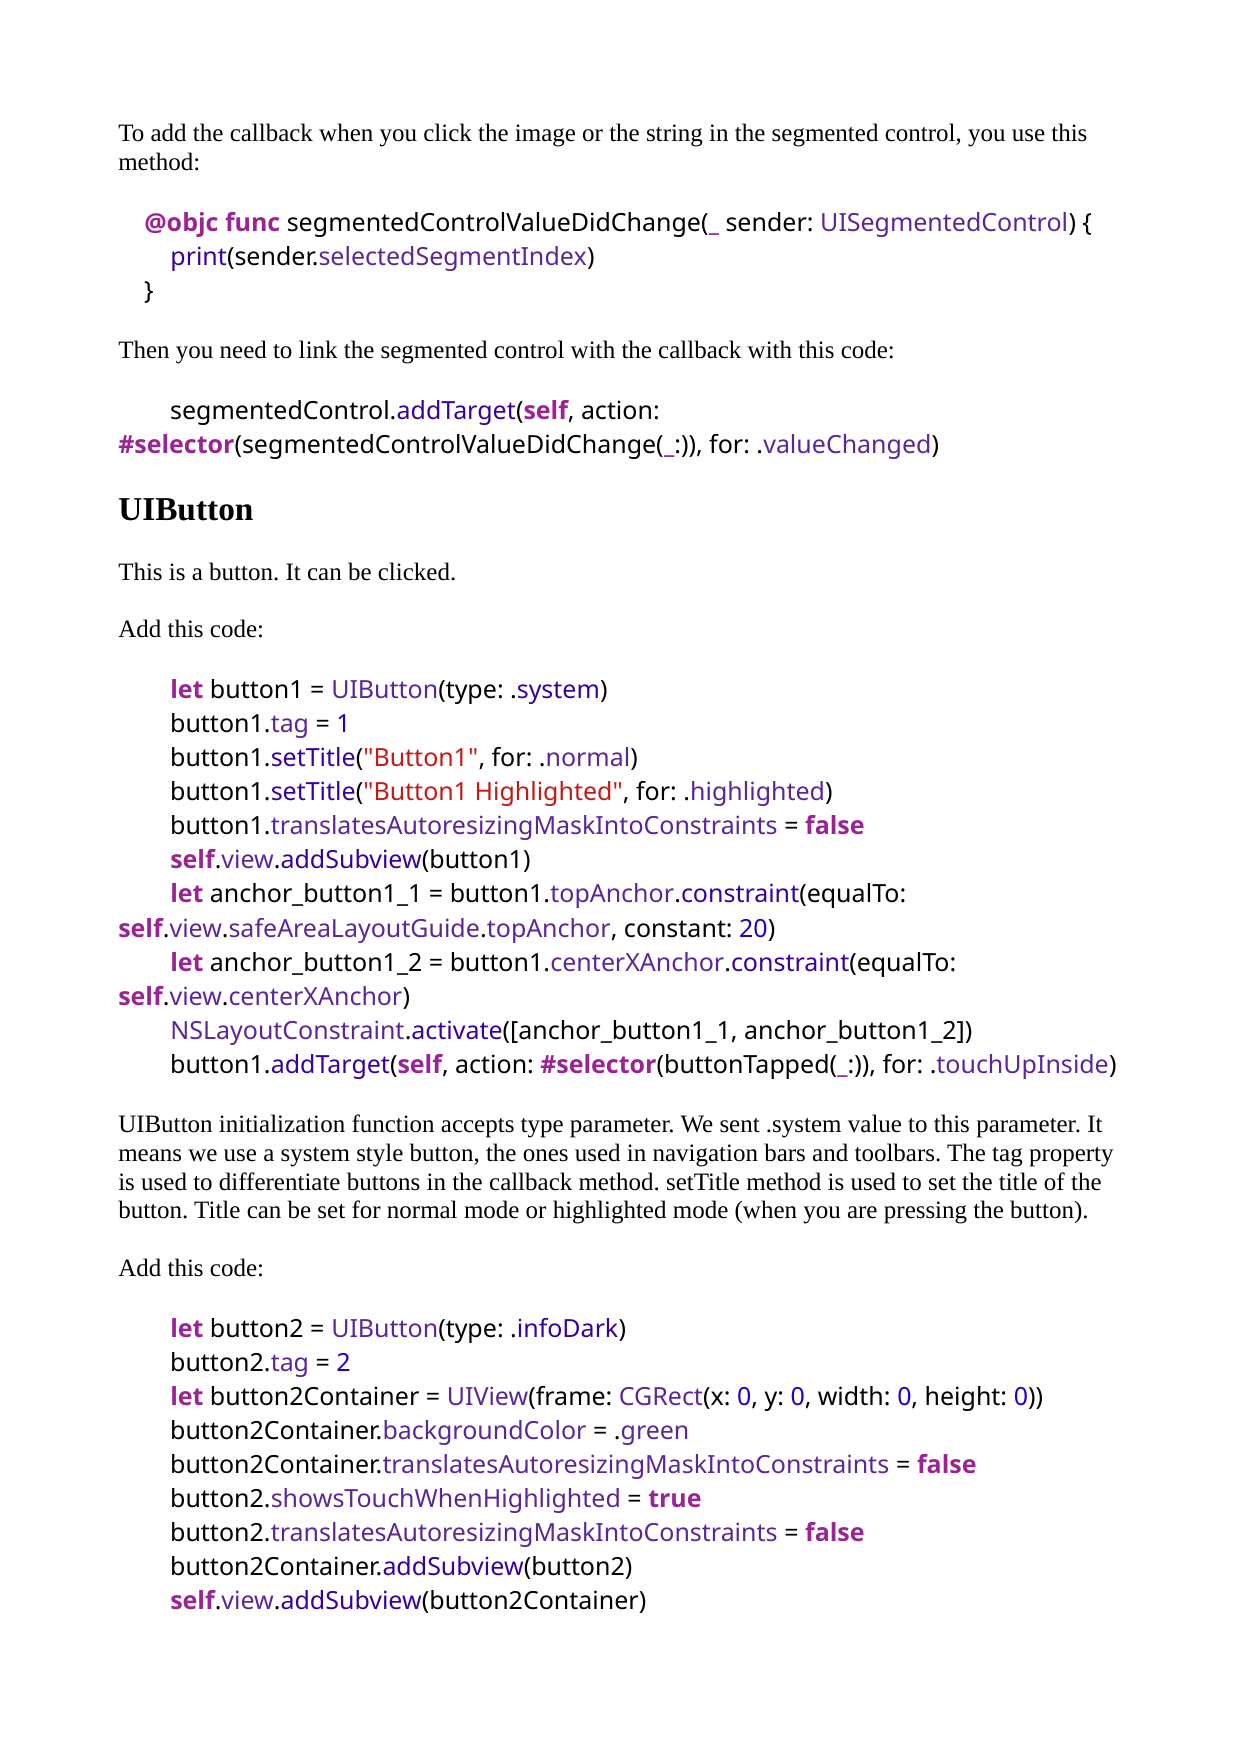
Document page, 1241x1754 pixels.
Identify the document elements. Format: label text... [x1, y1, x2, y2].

text Then you need to link the segmented control with the callback with this code: [118, 335, 1122, 364]
text button2.showsTouchWhenHighlighted = true [118, 1481, 1122, 1515]
text print(sender.selectedSegmentIndex) [118, 238, 1122, 272]
text @objc func segmentedControlValueDidChange(_ sender: UISegmentedControl) { [118, 204, 1122, 238]
text UIButton initialization function accepts type parameter. We sent .system value to this parameter. It means we use a system style button, the ones used in navigation bars and toolbars. The tag property is used to differentiate buttons in the callback method. setTitle method is used to set the title of the button. Title can be set for normal mode or highlighted mode (when you are pressing the button). [118, 1109, 1122, 1224]
text self.view.addSubview(button2Container) [118, 1583, 1122, 1617]
text Add this code: [118, 614, 1122, 643]
text NSLayoutConstraint.activate([anchor_button1_1, anchor_button1_2]) [118, 1012, 1122, 1046]
text let anchor_button1_1 = button1.topAnchor.constraint(equalTo: self.view.safeAreaLayoutGuide.topAnchor, constant: 20) [118, 876, 1122, 944]
text button1.tag = 1 [118, 706, 1122, 740]
text let button2Container = UIView(frame: CGRect(x: 0, y: 0, width: 0, height: 0)) [118, 1379, 1122, 1413]
text button2Container.addSubview(button2) [118, 1549, 1122, 1583]
text To add the callback when you click the image or the string in the segmented control, you use this method: [118, 118, 1122, 176]
text button1.translatesAutoresizingMaskIntoConstraints = false [118, 808, 1122, 842]
text self.view.addSubview(button1) [118, 842, 1122, 876]
text let button2 = UIButton(type: .infoDark) [118, 1311, 1122, 1344]
text button1.setTitle("Button1 Highlighted", for: .highlighted) [118, 774, 1122, 808]
text button1.addTarget(self, action: #selector(buttonTapped(_:)), for: .touchUpInside) [118, 1046, 1122, 1081]
text This is a button. It can be clicked. [118, 557, 1122, 586]
text let button1 = UIButton(type: .system) [118, 672, 1122, 706]
text segmentedControl.addTarget(self, action: #selector(segmentedControlValueDidChange(_:)), for: .valueChanged) [118, 393, 1122, 461]
text button2Container.translatesAutoresizingMaskIntoConstraints = false [118, 1447, 1122, 1481]
text button2Container.backgroundColor = .green [118, 1413, 1122, 1447]
text let anchor_button1_2 = button1.centerXAnchor.constraint(equalTo: self.view.centerXAnchor) [118, 944, 1122, 1012]
text button1.setTitle("Button1", for: .normal) [118, 740, 1122, 774]
text UIButton [118, 490, 1122, 528]
text } [118, 272, 1122, 307]
text Add this code: [118, 1253, 1122, 1282]
text button2.translatesAutoresizingMaskIntoConstraints = false [118, 1515, 1122, 1549]
text button2.tag = 2 [118, 1344, 1122, 1379]
